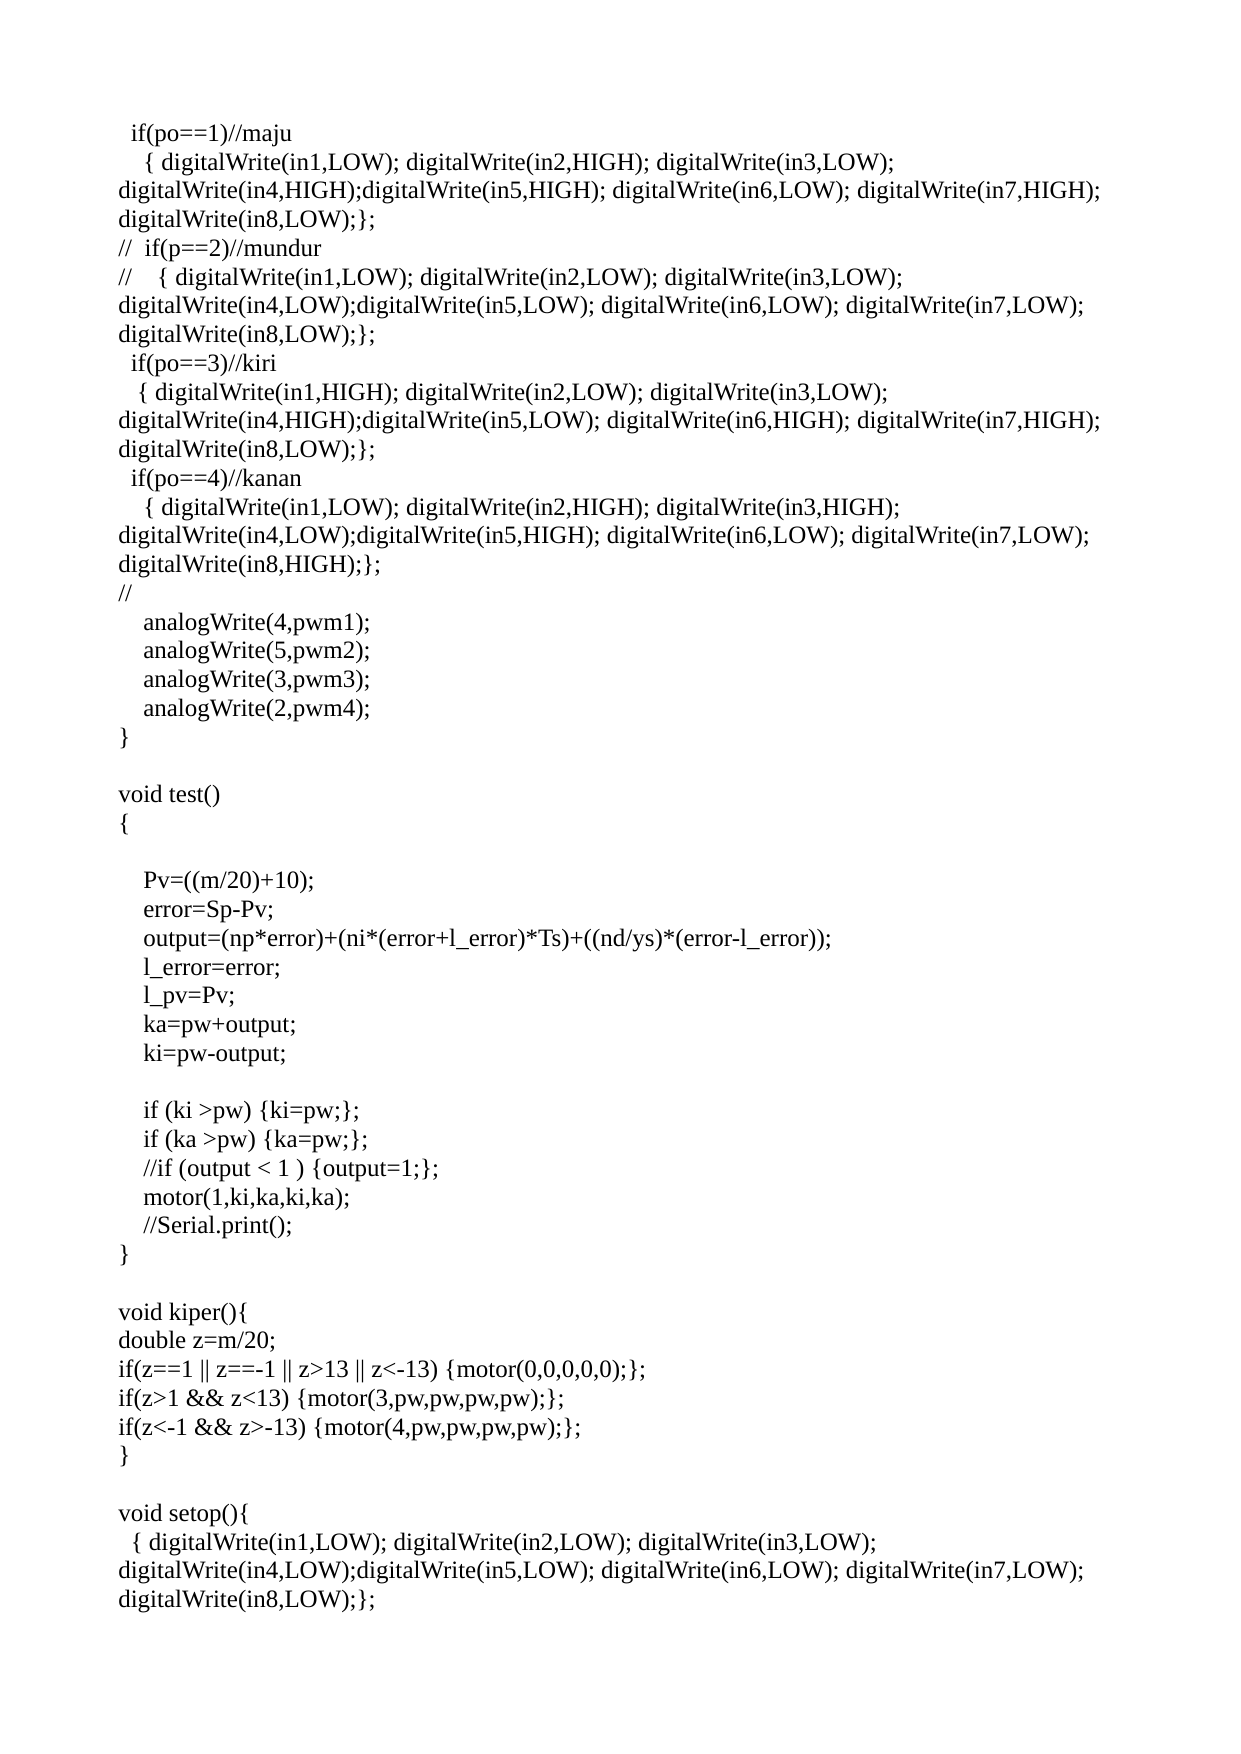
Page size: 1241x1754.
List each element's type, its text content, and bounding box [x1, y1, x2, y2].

text if(z>1 && z<13) {motor(3,pw,pw,pw,pw);}; [118, 1383, 1122, 1412]
text } [118, 722, 1122, 751]
text if(po==4)//kanan [118, 463, 1122, 492]
text void setop(){ [118, 1498, 1122, 1527]
text error=Sp-Pv; [118, 894, 1122, 923]
text analogWrite(4,pwm1); [118, 607, 1122, 636]
text double z=m/20; [118, 1326, 1122, 1354]
text analogWrite(5,pwm2); [118, 636, 1122, 664]
text } [118, 1441, 1122, 1469]
text if (ka >pw) {ka=pw;}; [118, 1124, 1122, 1153]
text output=(np*error)+(ni*(error+l_error)*Ts)+((nd/ys)*(error-l_error)); [118, 923, 1122, 952]
text void kiper(){ [118, 1297, 1122, 1326]
text // { digitalWrite(in1,LOW); digitalWrite(in2,LOW); digitalWrite(in3,LOW); digitalWrite(in4,LOW);digitalWrite(in5,LOW); digitalWrite(in6,LOW); digitalWrite(in7,LOW); digitalWrite(in8,LOW);}; [118, 262, 1122, 348]
text analogWrite(3,pwm3); [118, 664, 1122, 693]
text if (ki >pw) {ki=pw;}; [118, 1096, 1122, 1124]
text if(z<-1 && z>-13) {motor(4,pw,pw,pw,pw);}; [118, 1412, 1122, 1441]
text analogWrite(2,pwm4); [118, 693, 1122, 722]
text //Serial.print(); [118, 1211, 1122, 1239]
text { digitalWrite(in1,LOW); digitalWrite(in2,HIGH); digitalWrite(in3,LOW); digitalWrite(in4,HIGH);digitalWrite(in5,HIGH); digitalWrite(in6,LOW); digitalWrite(in7,HIGH); digitalWrite(in8,LOW);}; [118, 147, 1122, 233]
text { [118, 808, 1122, 837]
text //if (output < 1 ) {output=1;}; [118, 1153, 1122, 1182]
text motor(1,ki,ka,ki,ka); [118, 1182, 1122, 1211]
text // if(p==2)//mundur [118, 233, 1122, 262]
text { digitalWrite(in1,HIGH); digitalWrite(in2,LOW); digitalWrite(in3,LOW); digitalWrite(in4,HIGH);digitalWrite(in5,LOW); digitalWrite(in6,HIGH); digitalWrite(in7,HIGH); digitalWrite(in8,LOW);}; [118, 377, 1122, 463]
text if(z==1 || z==-1 || z>13 || z<-13) {motor(0,0,0,0,0);}; [118, 1354, 1122, 1383]
text if(po==3)//kiri [118, 348, 1122, 377]
text l_error=error; [118, 952, 1122, 981]
text if(po==1)//maju [118, 118, 1122, 147]
text ka=pw+output; [118, 1009, 1122, 1038]
text } [118, 1239, 1122, 1268]
text // [118, 578, 1122, 607]
text l_pv=Pv; [118, 981, 1122, 1009]
text { digitalWrite(in1,LOW); digitalWrite(in2,LOW); digitalWrite(in3,LOW); digitalWrite(in4,LOW);digitalWrite(in5,LOW); digitalWrite(in6,LOW); digitalWrite(in7,LOW); digitalWrite(in8,LOW);}; [118, 1527, 1122, 1613]
text void test() [118, 779, 1122, 808]
text ki=pw-output; [118, 1038, 1122, 1067]
text Pv=((m/20)+10); [118, 866, 1122, 894]
text { digitalWrite(in1,LOW); digitalWrite(in2,HIGH); digitalWrite(in3,HIGH); digitalWrite(in4,LOW);digitalWrite(in5,HIGH); digitalWrite(in6,LOW); digitalWrite(in7,LOW); digitalWrite(in8,HIGH);}; [118, 492, 1122, 578]
